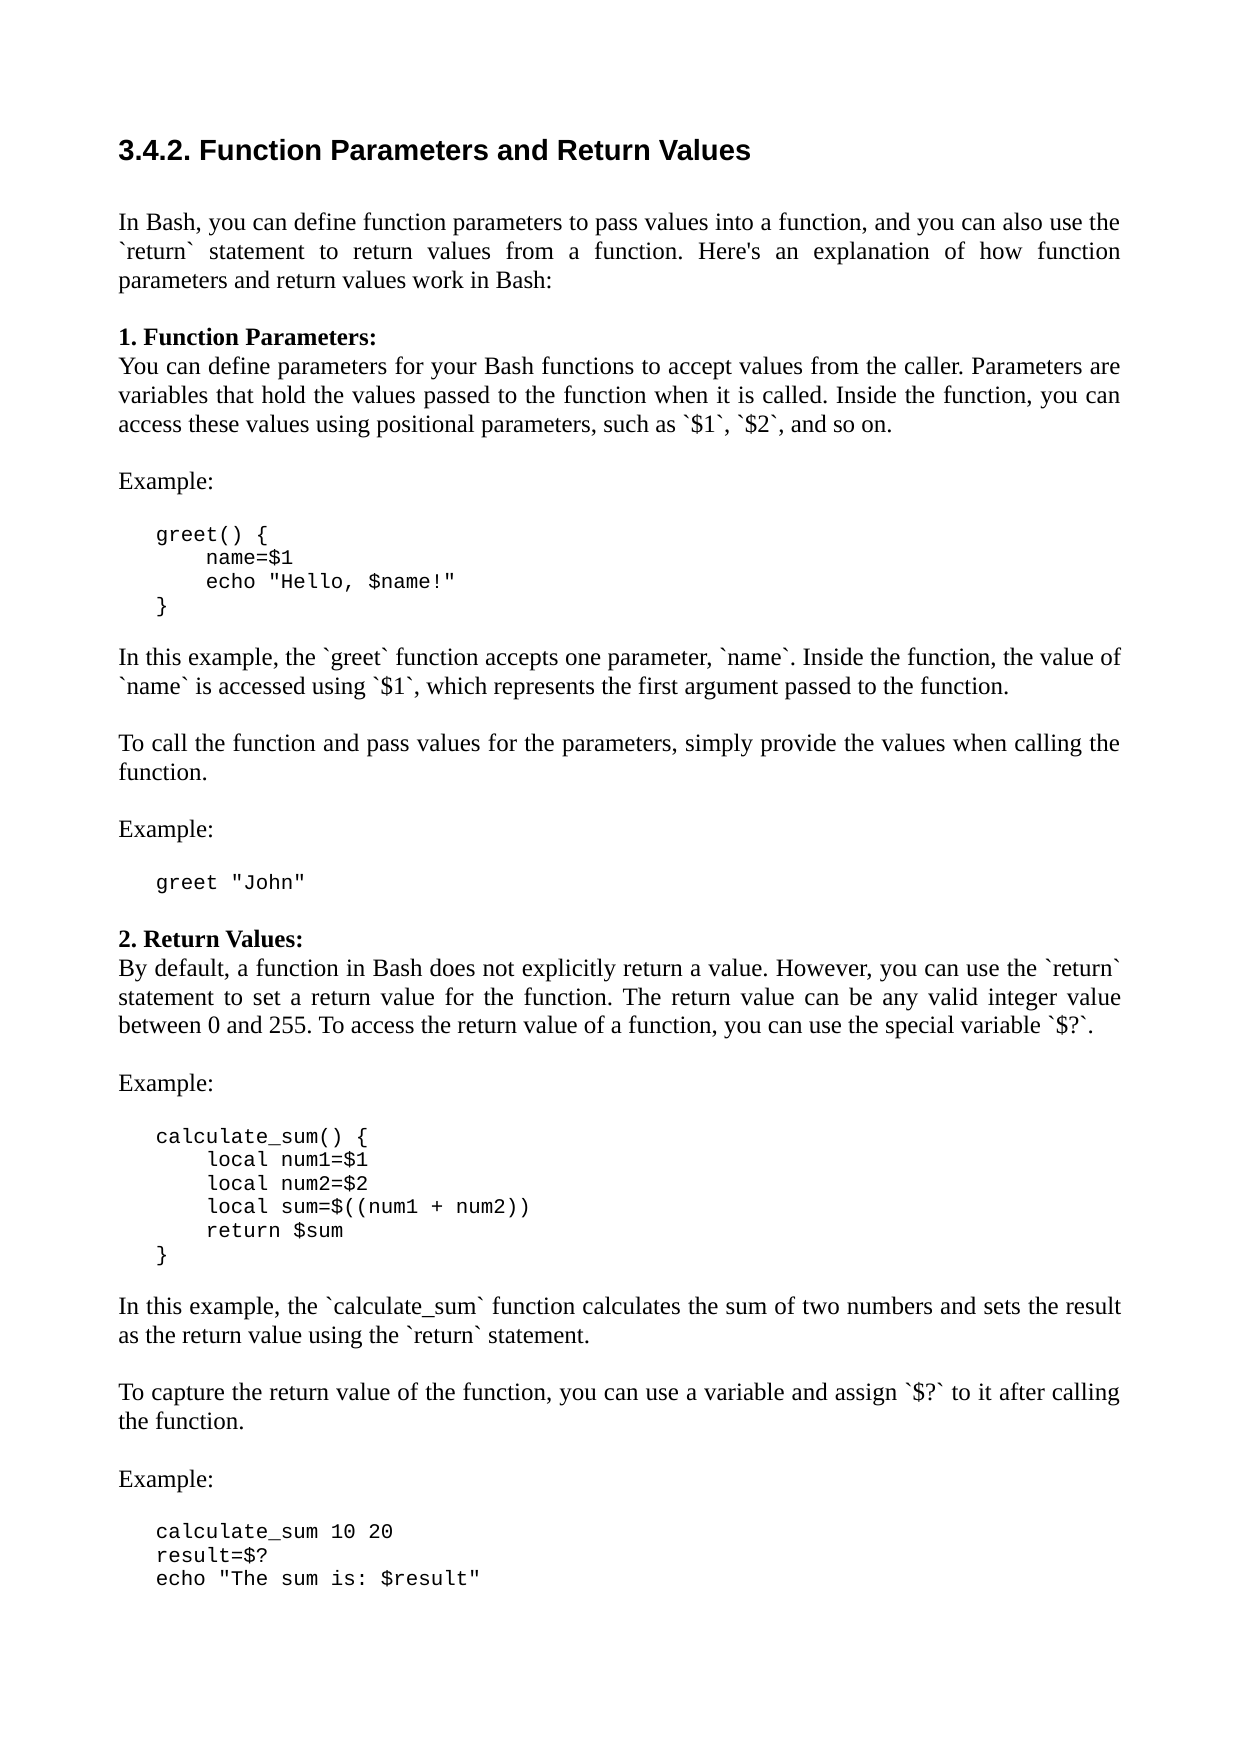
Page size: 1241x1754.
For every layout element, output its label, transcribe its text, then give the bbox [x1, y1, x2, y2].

text 1. Function Parameters: [118, 322, 1122, 351]
text local num2=$2 [118, 1173, 1122, 1197]
text Example: [118, 814, 1122, 843]
text local sum=$((num1 + num2)) [118, 1197, 1122, 1220]
text You can define parameters for your Bash functions to accept values from the caller. Parameters are variables that hold the values passed to the function when it is called. Inside the function, you can access these values using positional parameters, such as `$1`, `$2`, and so on. [118, 351, 1122, 437]
text Example: [118, 466, 1122, 495]
text To capture the return value of the function, you can use a variable and assign `$?` to it after calling the function. [118, 1377, 1122, 1435]
text Example: [118, 1464, 1122, 1492]
subtitle 3.4.2. Function Parameters and Return Values [118, 133, 1122, 166]
text 2. Return Values: [118, 924, 1122, 953]
text By default, a function in Bash does not explicitly return a value. However, you can use the `return` statement to set a return value for the function. The return value can be any valid integer value between 0 and 255. To access the return value of a function, you can use the special variable `$?`. [118, 953, 1122, 1039]
text echo "Hello, $name!" [118, 571, 1122, 595]
text In this example, the `greet` function accepts one parameter, `name`. Inside the function, the value of `name` is accessed using `$1`, which represents the first argument passed to the function. [118, 642, 1122, 699]
text echo "The sum is: $result" [118, 1568, 1122, 1592]
text In this example, the `calculate_sum` function calculates the sum of two numbers and sets the result as the return value using the `return` statement. [118, 1291, 1122, 1349]
text return $sum [118, 1220, 1122, 1244]
text calculate_sum 10 20 [118, 1521, 1122, 1545]
text greet() { [118, 524, 1122, 547]
text } [118, 1244, 1122, 1267]
text calculate_sum() { [118, 1126, 1122, 1149]
text result=$? [118, 1545, 1122, 1568]
text Example: [118, 1068, 1122, 1097]
text To call the function and pass values for the parameters, simply provide the values when calling the function. [118, 728, 1122, 786]
text } [118, 595, 1122, 618]
text In Bash, you can define function parameters to pass values into a function, and you can also use the `return` statement to return values from a function. Here's an explanation of how function parameters and return values work in Bash: [118, 207, 1122, 294]
text local num1=$1 [118, 1149, 1122, 1173]
text name=$1 [118, 547, 1122, 571]
text greet "John" [118, 872, 1122, 896]
